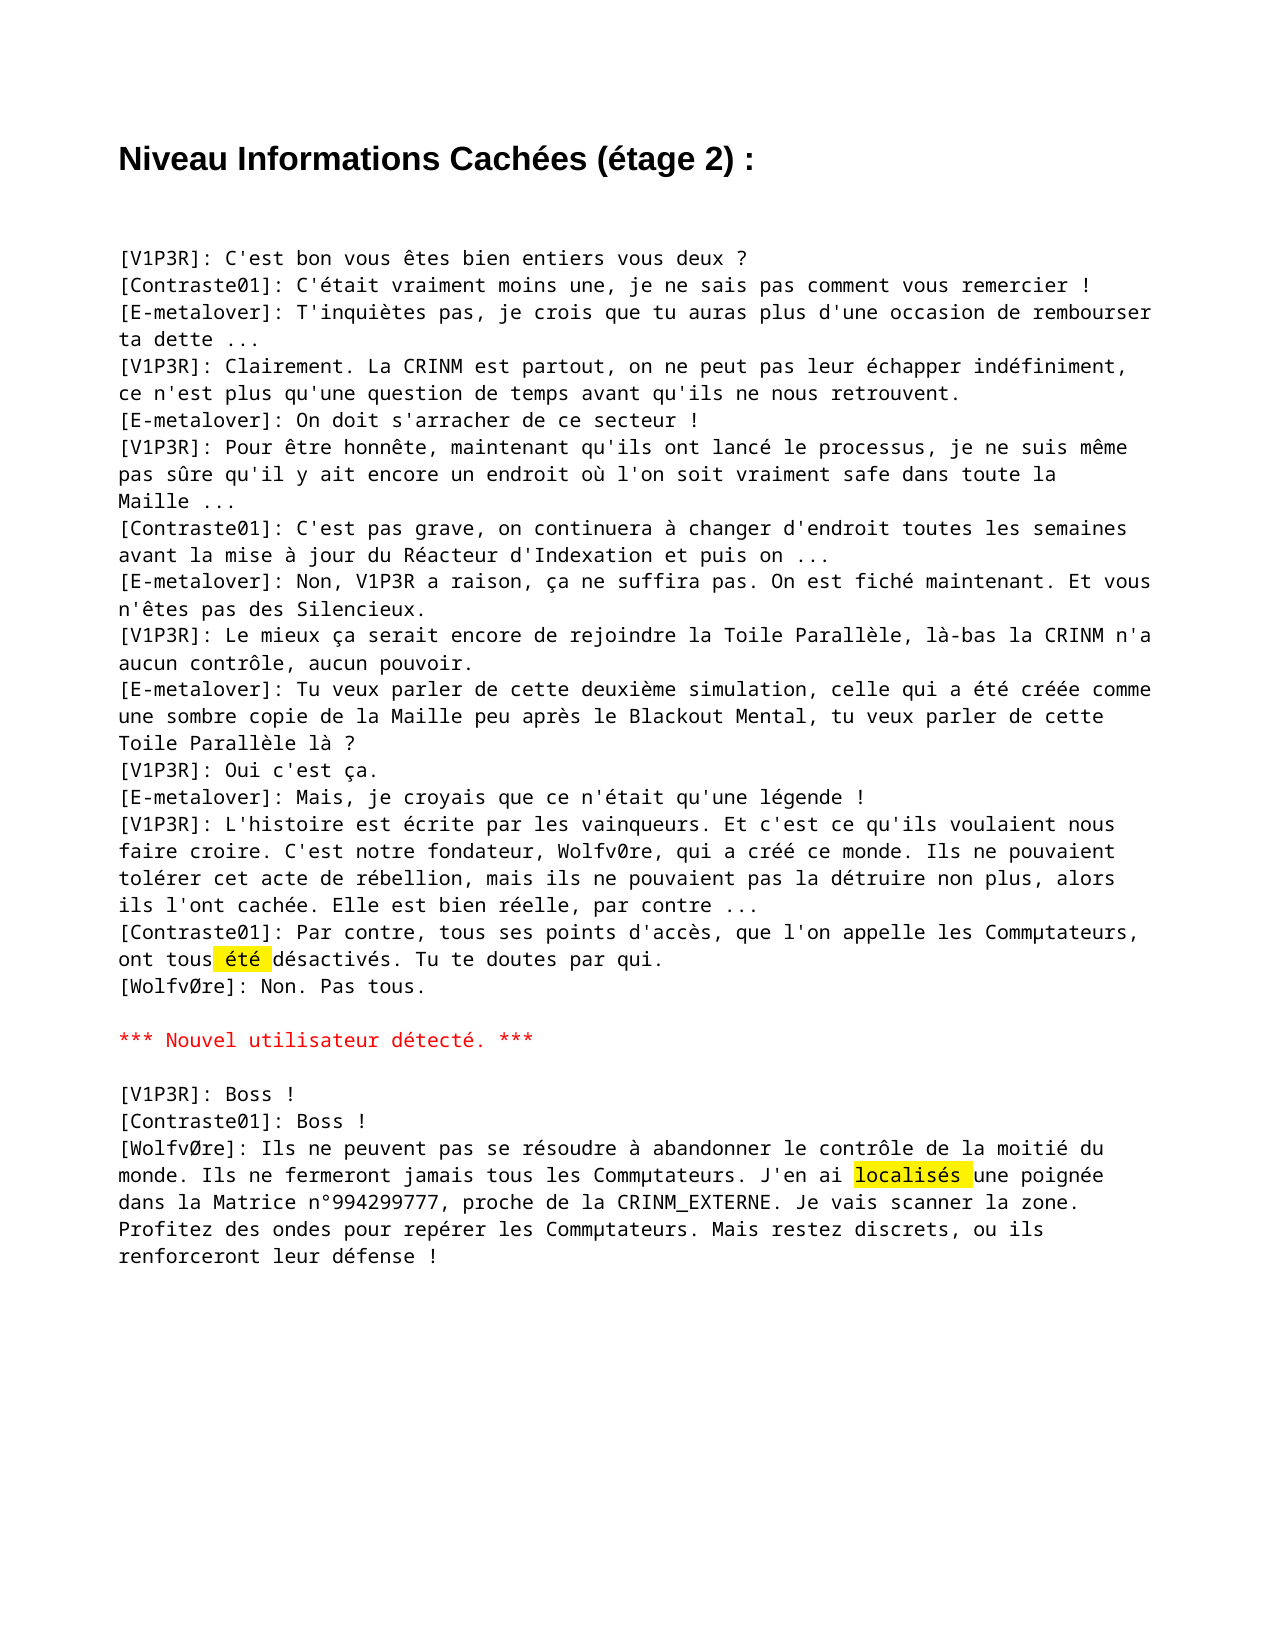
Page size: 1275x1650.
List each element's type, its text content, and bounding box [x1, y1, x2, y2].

text [V1P3R]: L'histoire est écrite par les vainqueurs. Et c'est ce qu'ils voulaient nous faire croire. C'est notre fondateur, Wolfv0re, qui a créé ce monde. Ils ne pouvaient tolérer cet acte de rébellion, mais ils ne pouvaient pas la détruire non plus, alors ils l'ont cachée. Elle est bien réelle, par contre ... [118, 811, 1157, 918]
text [V1P3R]: Clairement. La CRINM est partout, on ne peut pas leur échapper indéfiniment, ce n'est plus qu'une question de temps avant qu'ils ne nous retrouvent. [118, 352, 1157, 406]
text [E-metalover]: T'inquiètes pas, je crois que tu auras plus d'une occasion de rembourser ta dette ... [118, 298, 1157, 352]
text [V1P3R]: Pour être honnête, maintenant qu'ils ont lancé le processus, je ne suis même pas sûre qu'il y ait encore un endroit où l'on soit vraiment safe dans toute la Maille ... [118, 433, 1157, 514]
text [E-metalover]: Tu veux parler de cette deuxième simulation, celle qui a été créée comme une sombre copie de la Maille peu après le Blackout Mental, tu veux parler de cette Toile Parallèle là ? [118, 676, 1157, 757]
text [Contraste01]: Boss ! [118, 1107, 1157, 1134]
text *** Nouvel utilisateur détecté. *** [118, 1026, 1157, 1053]
text [E-metalover]: Non, V1P3R a raison, ça ne suffira pas. On est fiché maintenant. Et vous n'êtes pas des Silencieux. [118, 568, 1157, 622]
text [E-metalover]: Mais, je croyais que ce n'était qu'une légende ! [118, 784, 1157, 811]
text [Contraste01]: C'est pas grave, on continuera à changer d'endroit toutes les semaines avant la mise à jour du Réacteur d'Indexation et puis on ... [118, 514, 1157, 568]
text [Contraste01]: C'était vraiment moins une, je ne sais pas comment vous remercier ! [118, 271, 1157, 298]
text [WolfvØre]: Non. Pas tous. [118, 972, 1157, 999]
text [Contraste01]: Par contre, tous ses points d'accès, que l'on appelle les Commµtateurs, ont tous été désactivés. Tu te doutes par qui. [118, 918, 1157, 972]
text [WolfvØre]: Ils ne peuvent pas se résoudre à abandonner le contrôle de la moitié du monde. Ils ne fermeront jamais tous les Commµtateurs. J'en ai localisés une poignée dans la Matrice n°994299777, proche de la CRINM_EXTERNE. Je vais scanner la zone. Profitez des ondes pour repérer les Commµtateurs. Mais restez discrets, ou ils renforceront leur défense ! [118, 1134, 1157, 1269]
text [V1P3R]: Boss ! [118, 1080, 1157, 1107]
text [V1P3R]: Oui c'est ça. [118, 757, 1157, 784]
text [V1P3R]: C'est bon vous êtes bien entiers vous deux ? [118, 244, 1157, 271]
text [V1P3R]: Le mieux ça serait encore de rejoindre la Toile Parallèle, là-bas la CRINM n'a aucun contrôle, aucun pouvoir. [118, 622, 1157, 676]
text [E-metalover]: On doit s'arracher de ce secteur ! [118, 406, 1157, 433]
subtitle Niveau Informations Cachées (étage 2) : [118, 139, 1157, 178]
